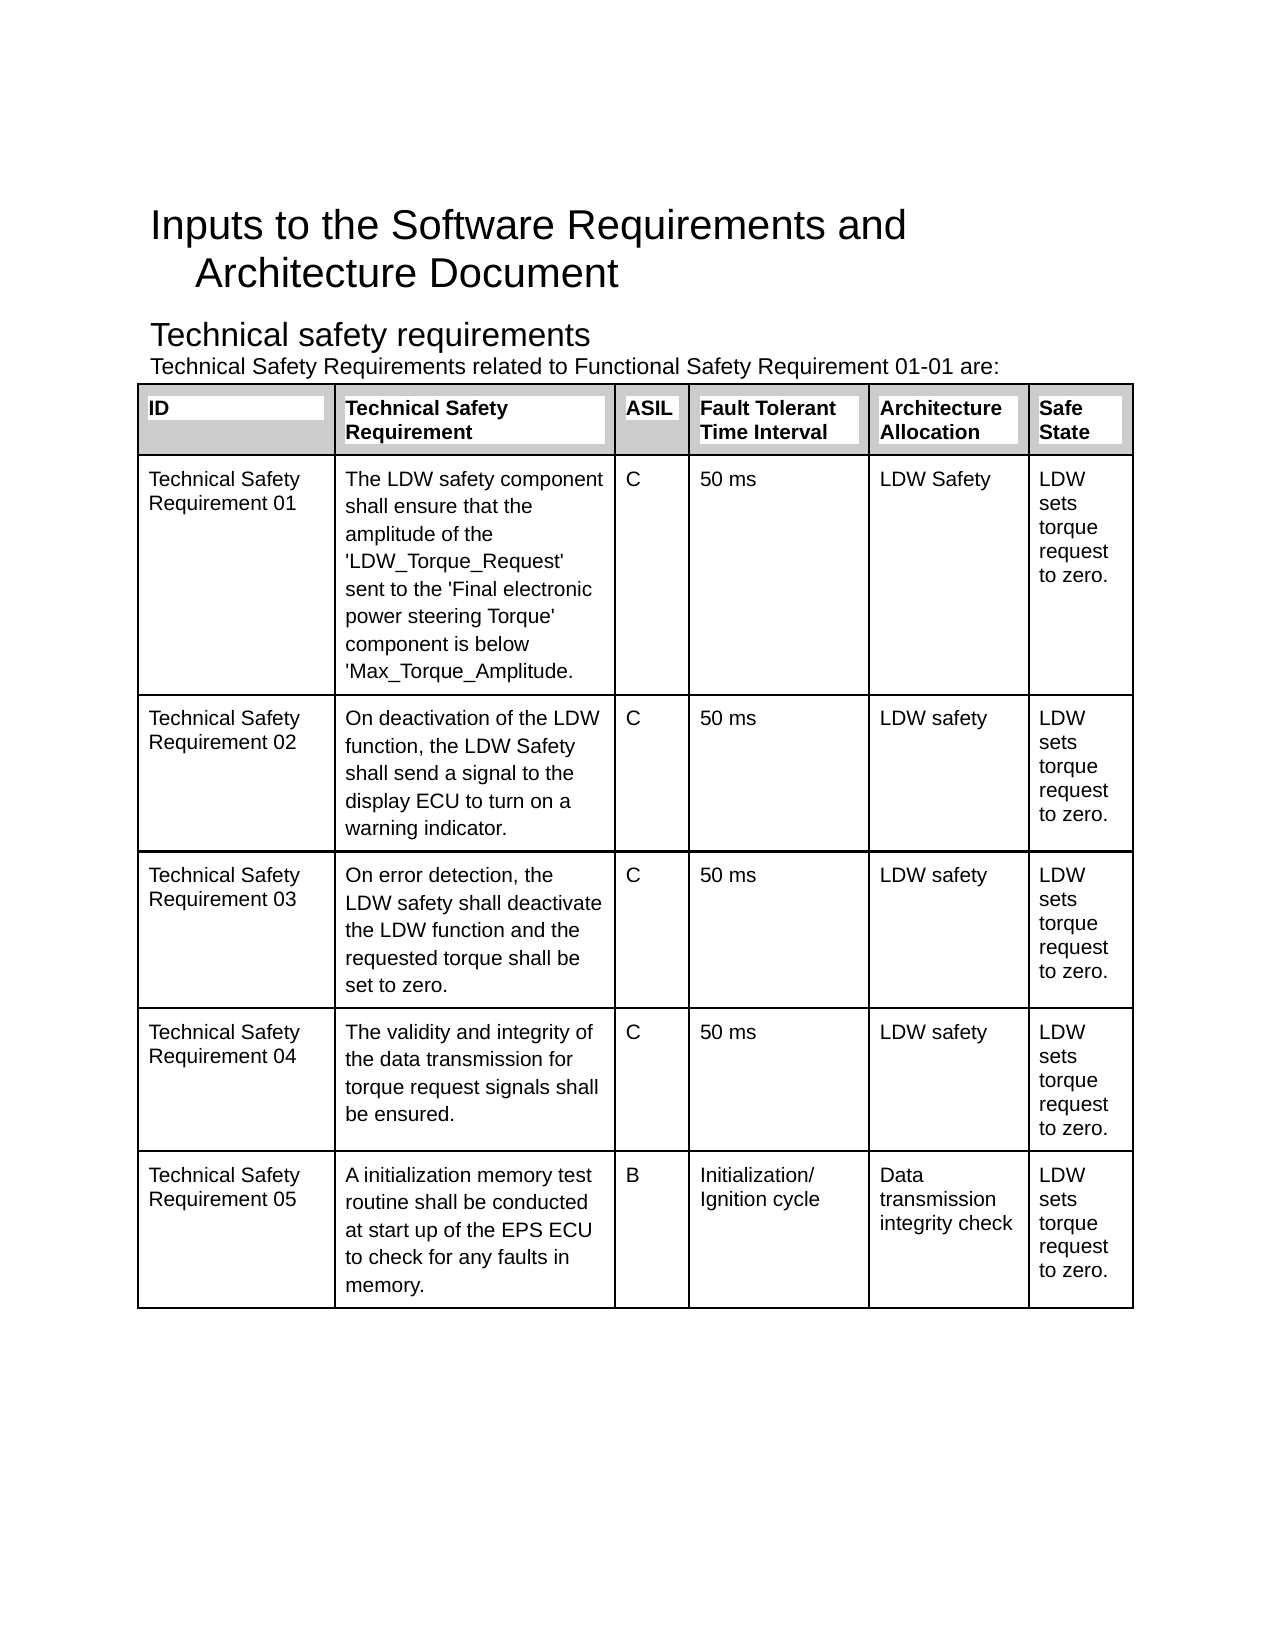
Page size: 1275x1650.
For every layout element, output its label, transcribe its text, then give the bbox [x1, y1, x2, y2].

table_cell LDW sets torque request to zero. [1030, 1152, 1132, 1307]
table_header Architecture Allocation [870, 385, 1028, 454]
table_cell The validity and integrity of the data transmission for torque request signals shall be ensured. [336, 1009, 614, 1150]
table_cell LDW sets torque request to zero. [1030, 456, 1132, 693]
table_cell 50 ms [690, 1009, 868, 1150]
text Technical Safety Requirements related to Functional Safety Requirement 01-01 are: [150, 353, 1125, 379]
table_cell The LDW safety component shall ensure that the amplitude of the 'LDW_Torque_Request' sent to the 'Final electronic power steering Torque' component is below 'Max_Torque_Amplitude. [336, 456, 614, 693]
table_cell A initialization memory test routine shall be conducted at start up of the EPS ECU to check for any faults in memory. [336, 1152, 614, 1307]
table_cell C [616, 853, 688, 1007]
table_cell Technical Safety Requirement 01 [139, 456, 334, 693]
table_cell LDW safety [870, 1009, 1028, 1150]
table_cell 50 ms [690, 853, 868, 1007]
table_cell LDW sets torque request to zero. [1030, 1009, 1132, 1150]
table_cell LDW safety [870, 853, 1028, 1007]
table_cell Data transmission integrity check [870, 1152, 1028, 1307]
table_header Technical Safety Requirement [336, 385, 614, 454]
table_cell On error detection, the LDW safety shall deactivate the LDW function and the requested torque shall be set to zero. [336, 853, 614, 1007]
table_header ASIL [616, 385, 688, 454]
table_header Safe State [1030, 385, 1132, 454]
table_cell Technical Safety Requirement 05 [139, 1152, 334, 1307]
table_cell Initialization/Ignition cycle [690, 1152, 868, 1307]
subtitle Technical safety requirements [150, 314, 1125, 353]
table_cell B [616, 1152, 688, 1307]
table_cell Technical Safety Requirement 04 [139, 1009, 334, 1150]
table_cell Technical Safety Requirement 02 [139, 696, 334, 850]
table_header ID [139, 385, 334, 454]
table_cell LDW sets torque request to zero. [1030, 696, 1132, 850]
table_cell On deactivation of the LDW function, the LDW Safety shall send a signal to the display ECU to turn on a warning indicator. [336, 696, 614, 850]
table_cell C [616, 696, 688, 850]
table_cell 50 ms [690, 456, 868, 693]
table_cell LDW Safety [870, 456, 1028, 693]
table_cell C [616, 1009, 688, 1150]
table_header Fault Tolerant Time Interval [690, 385, 868, 454]
table_cell C [616, 456, 688, 693]
table_cell LDW safety [870, 696, 1028, 850]
subtitle Inputs to the Software Requirements and Architecture Document [150, 200, 1125, 296]
table_cell 50 ms [690, 696, 868, 850]
table_cell LDW sets torque request to zero. [1030, 853, 1132, 1007]
table_cell Technical Safety Requirement 03 [139, 853, 334, 1007]
